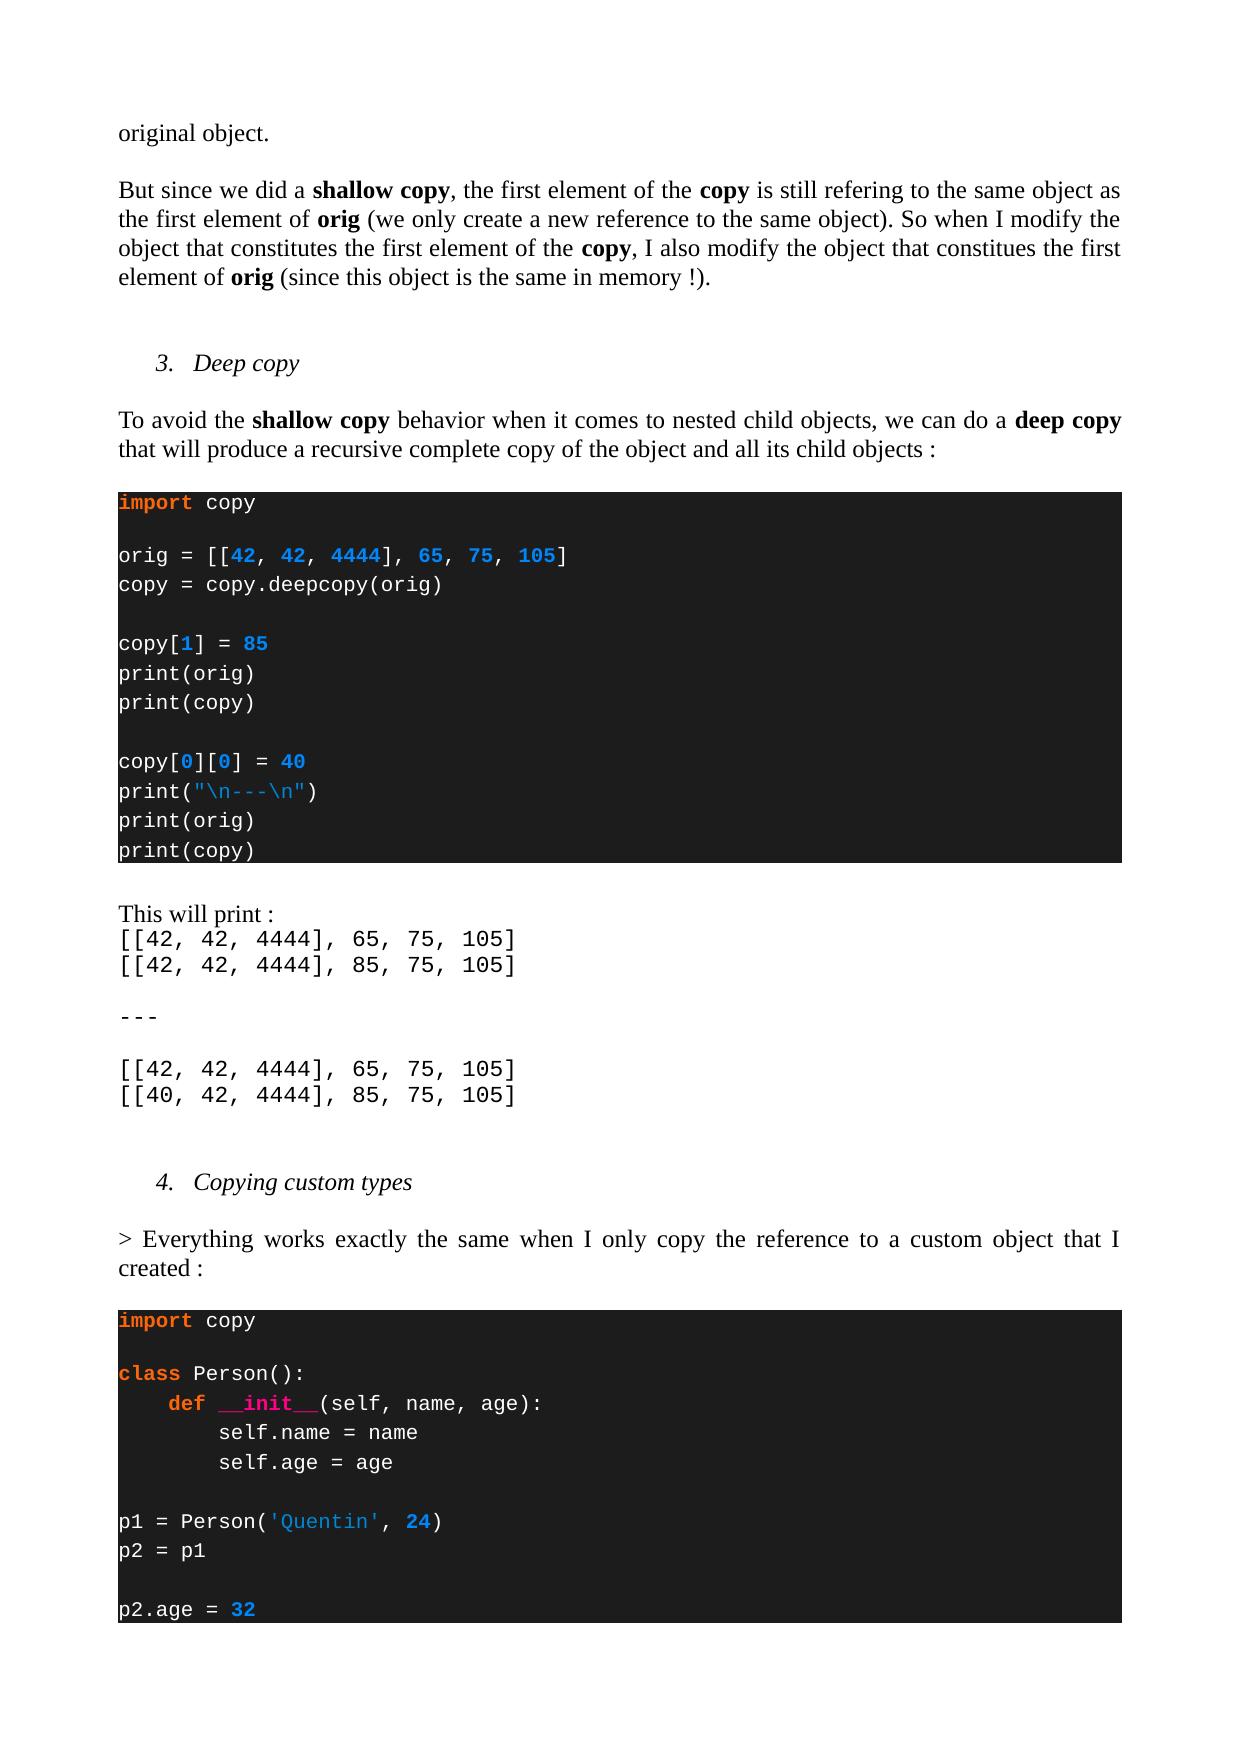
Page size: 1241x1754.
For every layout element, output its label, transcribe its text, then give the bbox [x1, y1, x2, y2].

text print("\n---\n") [118, 781, 1122, 804]
text original object. [118, 118, 1122, 147]
text self.age = age [118, 1452, 1122, 1476]
text To avoid the shallow copy behavior when it comes to nested child objects, we can do a deep copy that will produce a recursive complete copy of the object and all its child objects : [118, 406, 1122, 463]
text class Person(): [118, 1363, 1122, 1387]
text [[42, 42, 4444], 65, 75, 105] [118, 927, 1122, 953]
text --- [118, 1005, 1122, 1031]
text self.name = name [118, 1422, 1122, 1446]
text p1 = Person('Quentin', 24) [118, 1511, 1122, 1534]
text [[42, 42, 4444], 65, 75, 105] [118, 1057, 1122, 1083]
list Deep copy [156, 348, 1122, 377]
text [[40, 42, 4444], 85, 75, 105] [118, 1083, 1122, 1109]
text orig = [[42, 42, 4444], 65, 75, 105] [118, 545, 1122, 569]
text But since we did a shallow copy, the first element of the copy is still refering to the same object as the first element of orig (we only create a new reference to the same object). So when I modify the object that constitutes the first element of the copy, I also modify the object that constitues the first element of orig (since this object is the same in memory !). [118, 176, 1122, 291]
text print(orig) [118, 810, 1122, 834]
text This will print : [118, 899, 1122, 927]
text [[42, 42, 4444], 85, 75, 105] [118, 953, 1122, 979]
text import copy [118, 492, 1122, 516]
text print(copy) [118, 692, 1122, 716]
text copy[0][0] = 40 [118, 751, 1122, 775]
text p2 = p1 [118, 1540, 1122, 1564]
list Copying custom types [156, 1167, 1122, 1195]
text def __init__(self, name, age): [118, 1393, 1122, 1417]
text > Everything works exactly the same when I only copy the reference to a custom object that I created : [118, 1224, 1122, 1282]
text copy = copy.deepcopy(orig) [118, 574, 1122, 598]
text p2.age = 32 [118, 1599, 1122, 1623]
text copy[1] = 85 [118, 633, 1122, 657]
text print(copy) [118, 840, 1122, 863]
text print(orig) [118, 663, 1122, 687]
text import copy [118, 1310, 1122, 1334]
